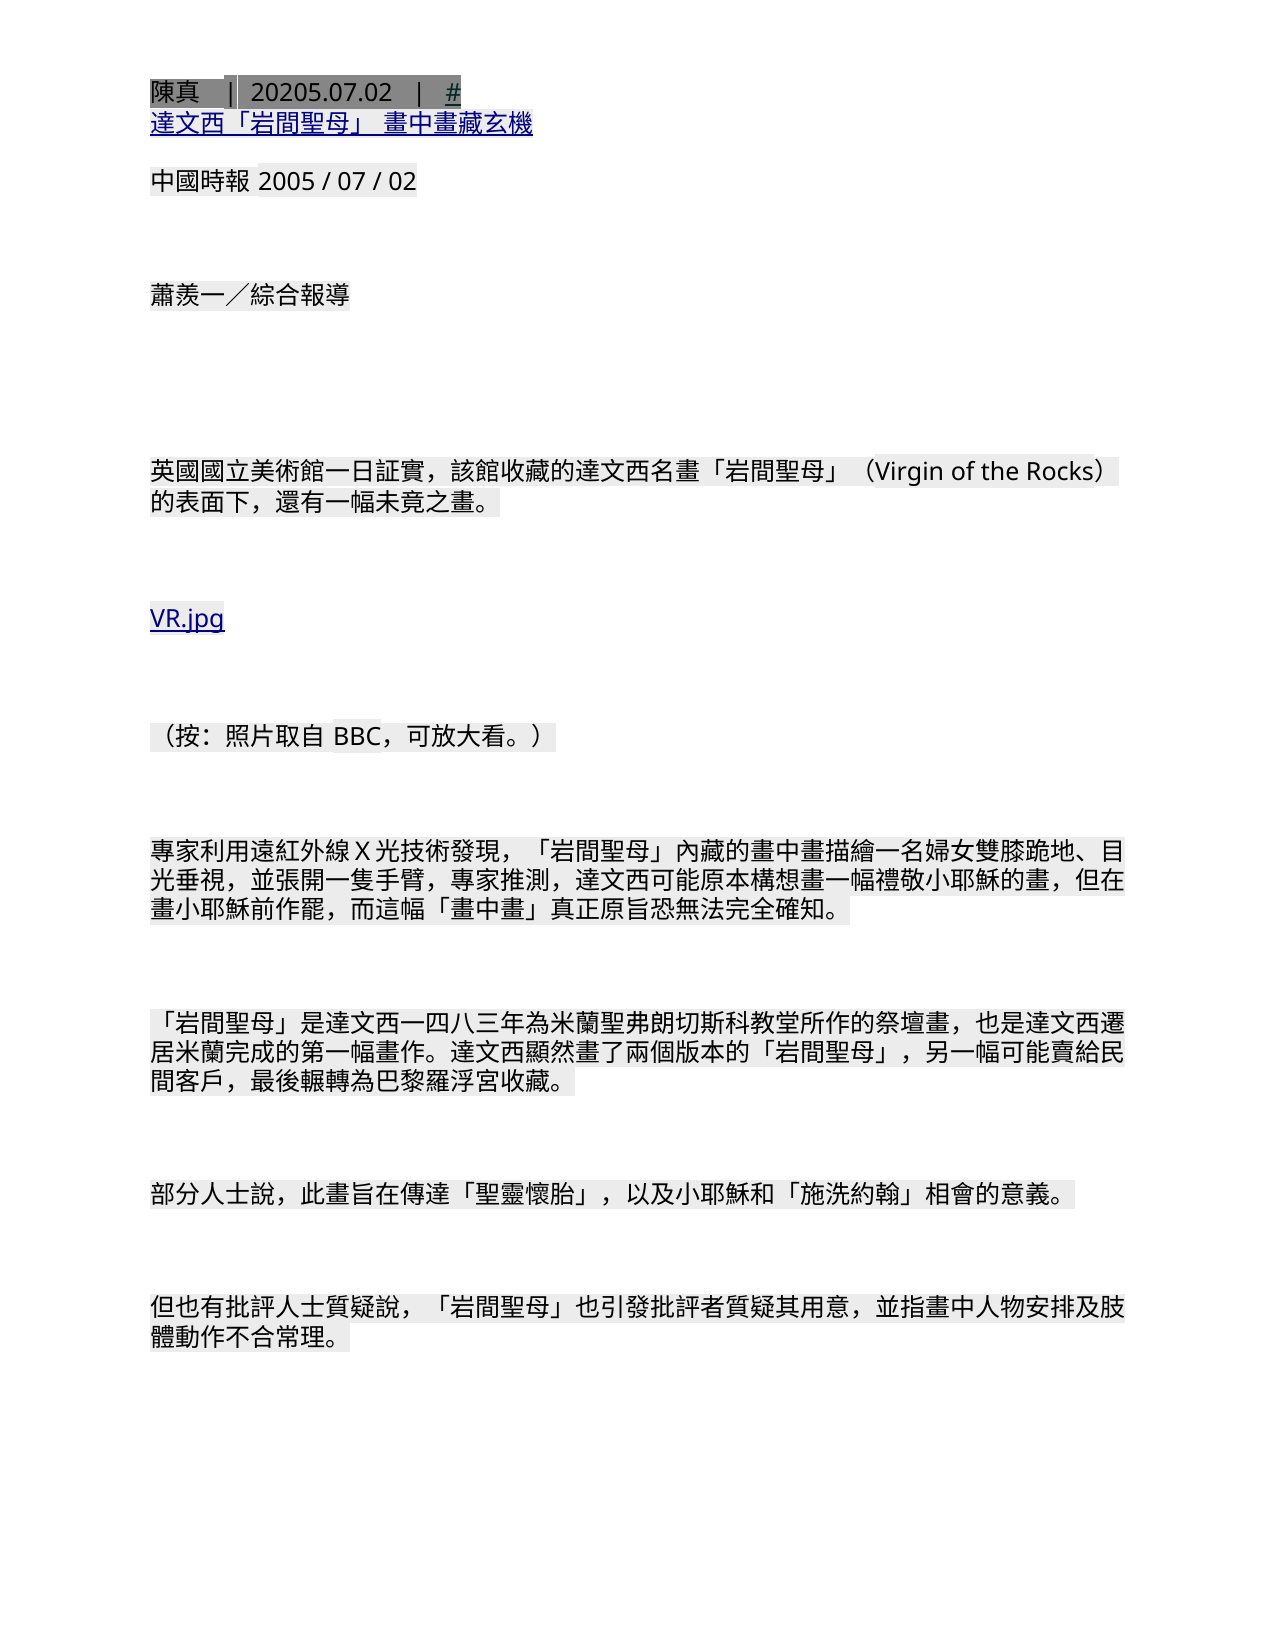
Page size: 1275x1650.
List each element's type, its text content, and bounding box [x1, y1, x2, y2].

text 陳真 | 20205.07.02 | # [150, 75, 1125, 109]
text 達文西「岩間聖母」 畫中畫藏玄機 [150, 109, 1125, 138]
text VR.jpg [150, 601, 1125, 635]
text 蕭羨一／綜合報導 [150, 281, 1125, 311]
text 「岩間聖母」是達文西一四八三年為米蘭聖弗朗切斯科教堂所作的祭壇畫，也是達文西遷居米蘭完成的第一幅畫作。達文西顯然畫了兩個版本的「岩間聖母」，另一幅可能賣給民間客戶，最後輾轉為巴黎羅浮宮收藏。 [150, 1009, 1125, 1096]
text 英國國立美術館一日証實，該館收藏的達文西名畫「岩間聖母」（Virgin of the Rocks）的表面下，還有一幅未竟之畫。 [150, 454, 1125, 517]
text （按：照片取自 BBC，可放大看。） [150, 719, 1125, 753]
text 中國時報 2005 / 07 / 02 [150, 163, 1125, 197]
text 但也有批評人士質疑說，「岩間聖母」也引發批評者質疑其用意，並指畫中人物安排及肢體動作不合常理。 [150, 1293, 1125, 1352]
text 專家利用遠紅外線Ｘ光技術發現，「岩間聖母」內藏的畫中畫描繪一名婦女雙膝跪地、目光垂視，並張開一隻手臂，專家推測，達文西可能原本構想畫一幅禮敬小耶穌的畫，但在畫小耶穌前作罷，而這幅「畫中畫」真正原旨恐無法完全確知。 [150, 837, 1125, 925]
text 部分人士說，此畫旨在傳達「聖靈懷胎」，以及小耶穌和「施洗約翰」相會的意義。 [150, 1180, 1125, 1209]
